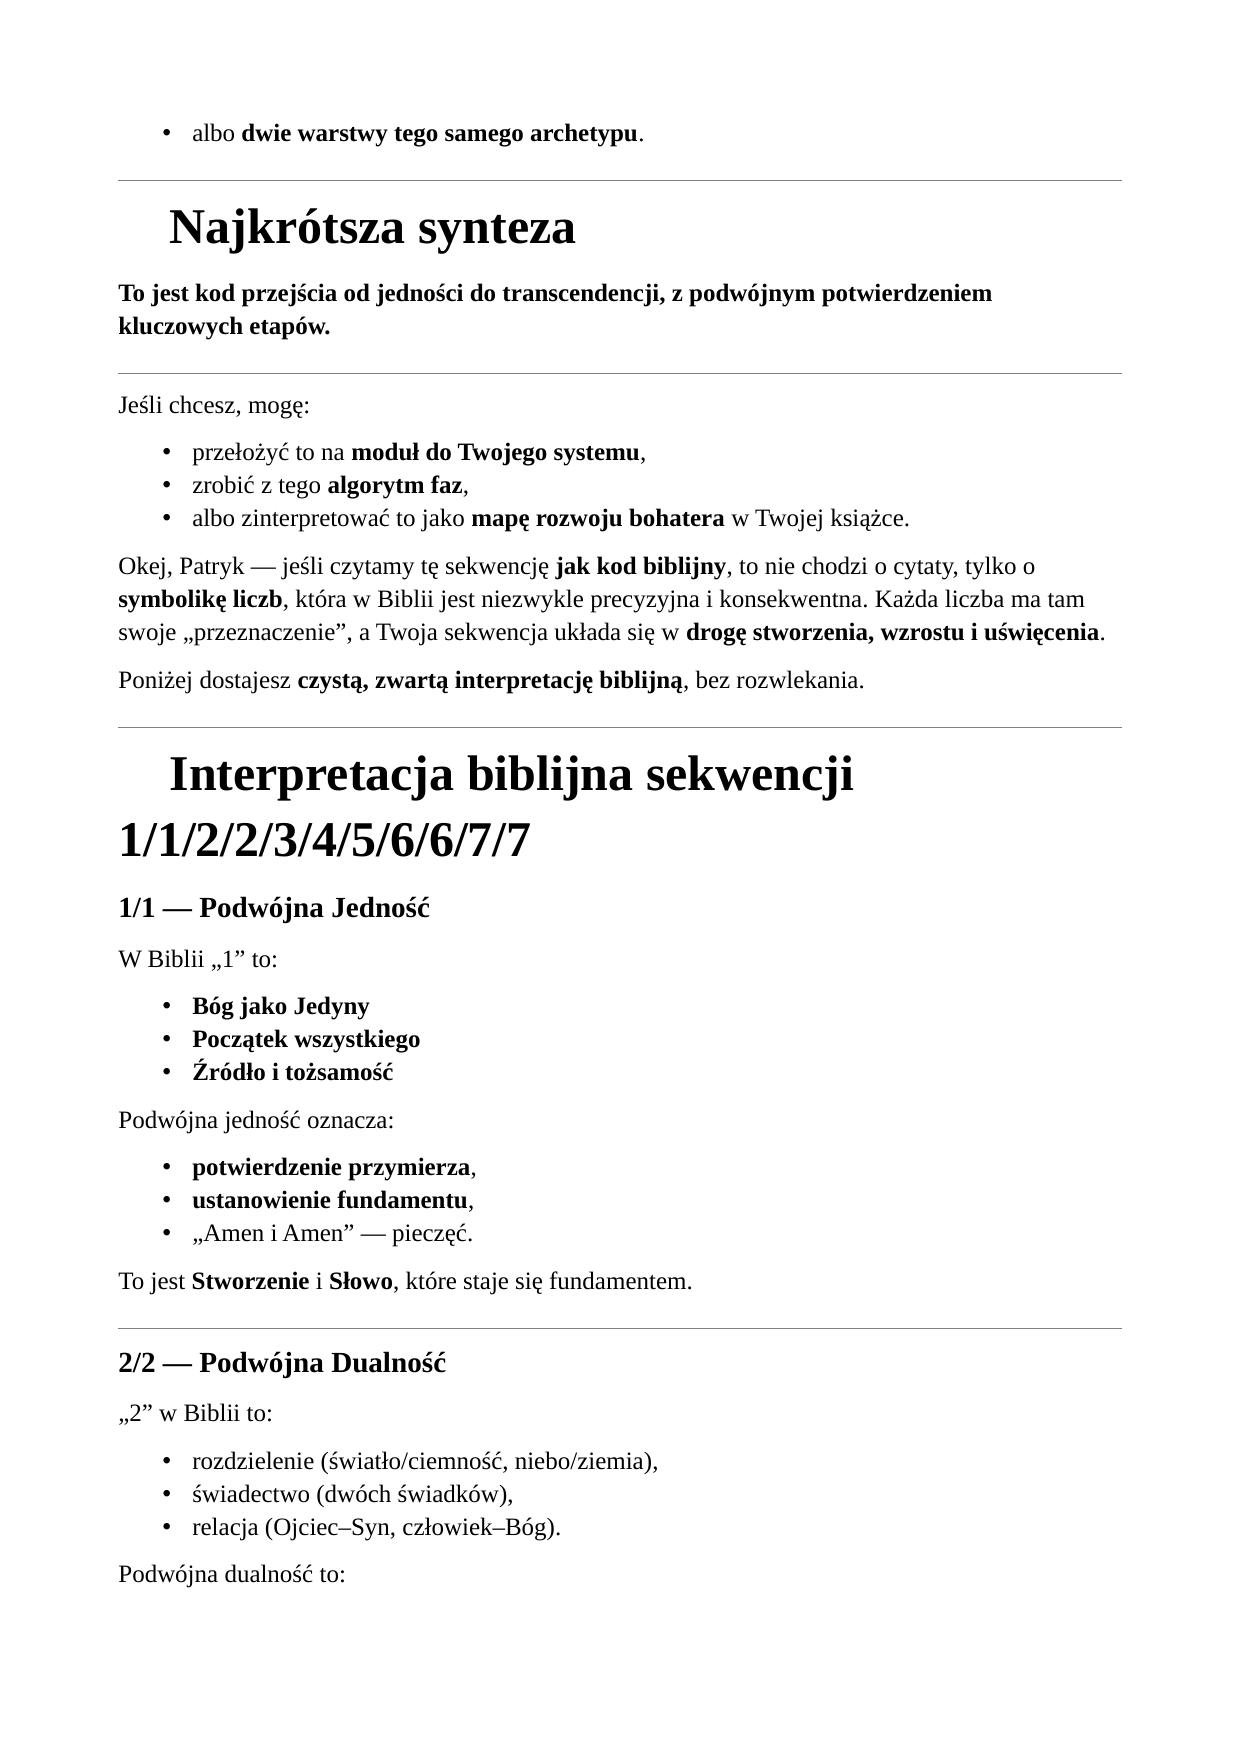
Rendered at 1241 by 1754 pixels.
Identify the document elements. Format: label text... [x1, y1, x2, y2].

text Jeśli chcesz, mogę: [118, 390, 1122, 419]
text „2” w Biblii to: [118, 1398, 1122, 1427]
list relacja (Ojciec–Syn, człowiek–Bóg). [162, 1512, 1122, 1541]
list świadectwo (dwóch świadków), [162, 1479, 1122, 1508]
list albo dwie warstwy tego samego archetypu. [162, 118, 1122, 147]
text Poniżej dostajesz czystą, zwartą interpretację biblijną, bez rozwlekania. [118, 665, 1122, 693]
list Źródło i tożsamość [162, 1057, 1122, 1086]
subtitle ✨ Interpretacja biblijna sekwencji 1/1/2/2/3/4/5/6/6/7/7 [118, 744, 1122, 867]
text W Biblii „1” to: [118, 944, 1122, 972]
text Okej, Patryk — jeśli czytamy tę sekwencję jak kod biblijny, to nie chodzi o cytaty, tylko o symbolikę liczb, która w Biblii jest niezwykle precyzyjna i konsekwentna. Każda liczba ma tam swoje „przeznaczenie”, a Twoja sekwencja układa się w drogę stworzenia, wzrostu i uświęcenia. [118, 551, 1122, 646]
text Podwójna dualność to: [118, 1559, 1122, 1588]
list albo zinterpretować to jako mapę rozwoju bohatera w Twojej książce. [162, 503, 1122, 532]
subtitle 1/1 — Podwójna Jedność [118, 891, 1122, 924]
list „Amen i Amen” — pieczęć. [162, 1218, 1122, 1247]
list przełożyć to na moduł do Twojego systemu, [162, 437, 1122, 466]
list zrobić z tego algorytm faz, [162, 471, 1122, 499]
list rozdzielenie (światło/ciemność, niebo/ziemia), [162, 1446, 1122, 1475]
subtitle 2/2 — Podwójna Dualność [118, 1345, 1122, 1379]
list ustanowienie fundamentu, [162, 1186, 1122, 1214]
text To jest Stworzenie i Słowo, które staje się fundamentem. [118, 1266, 1122, 1295]
subtitle 🔥 Najkrótsza synteza [118, 197, 1122, 255]
list Bóg jako Jedyny [162, 991, 1122, 1020]
list Początek wszystkiego [162, 1024, 1122, 1053]
text To jest kod przejścia od jedności do transcendencji, z podwójnym potwierdzeniem kluczowych etapów. [118, 278, 1122, 339]
list potwierdzenie przymierza, [162, 1152, 1122, 1181]
text Podwójna jedność oznacza: [118, 1105, 1122, 1134]
